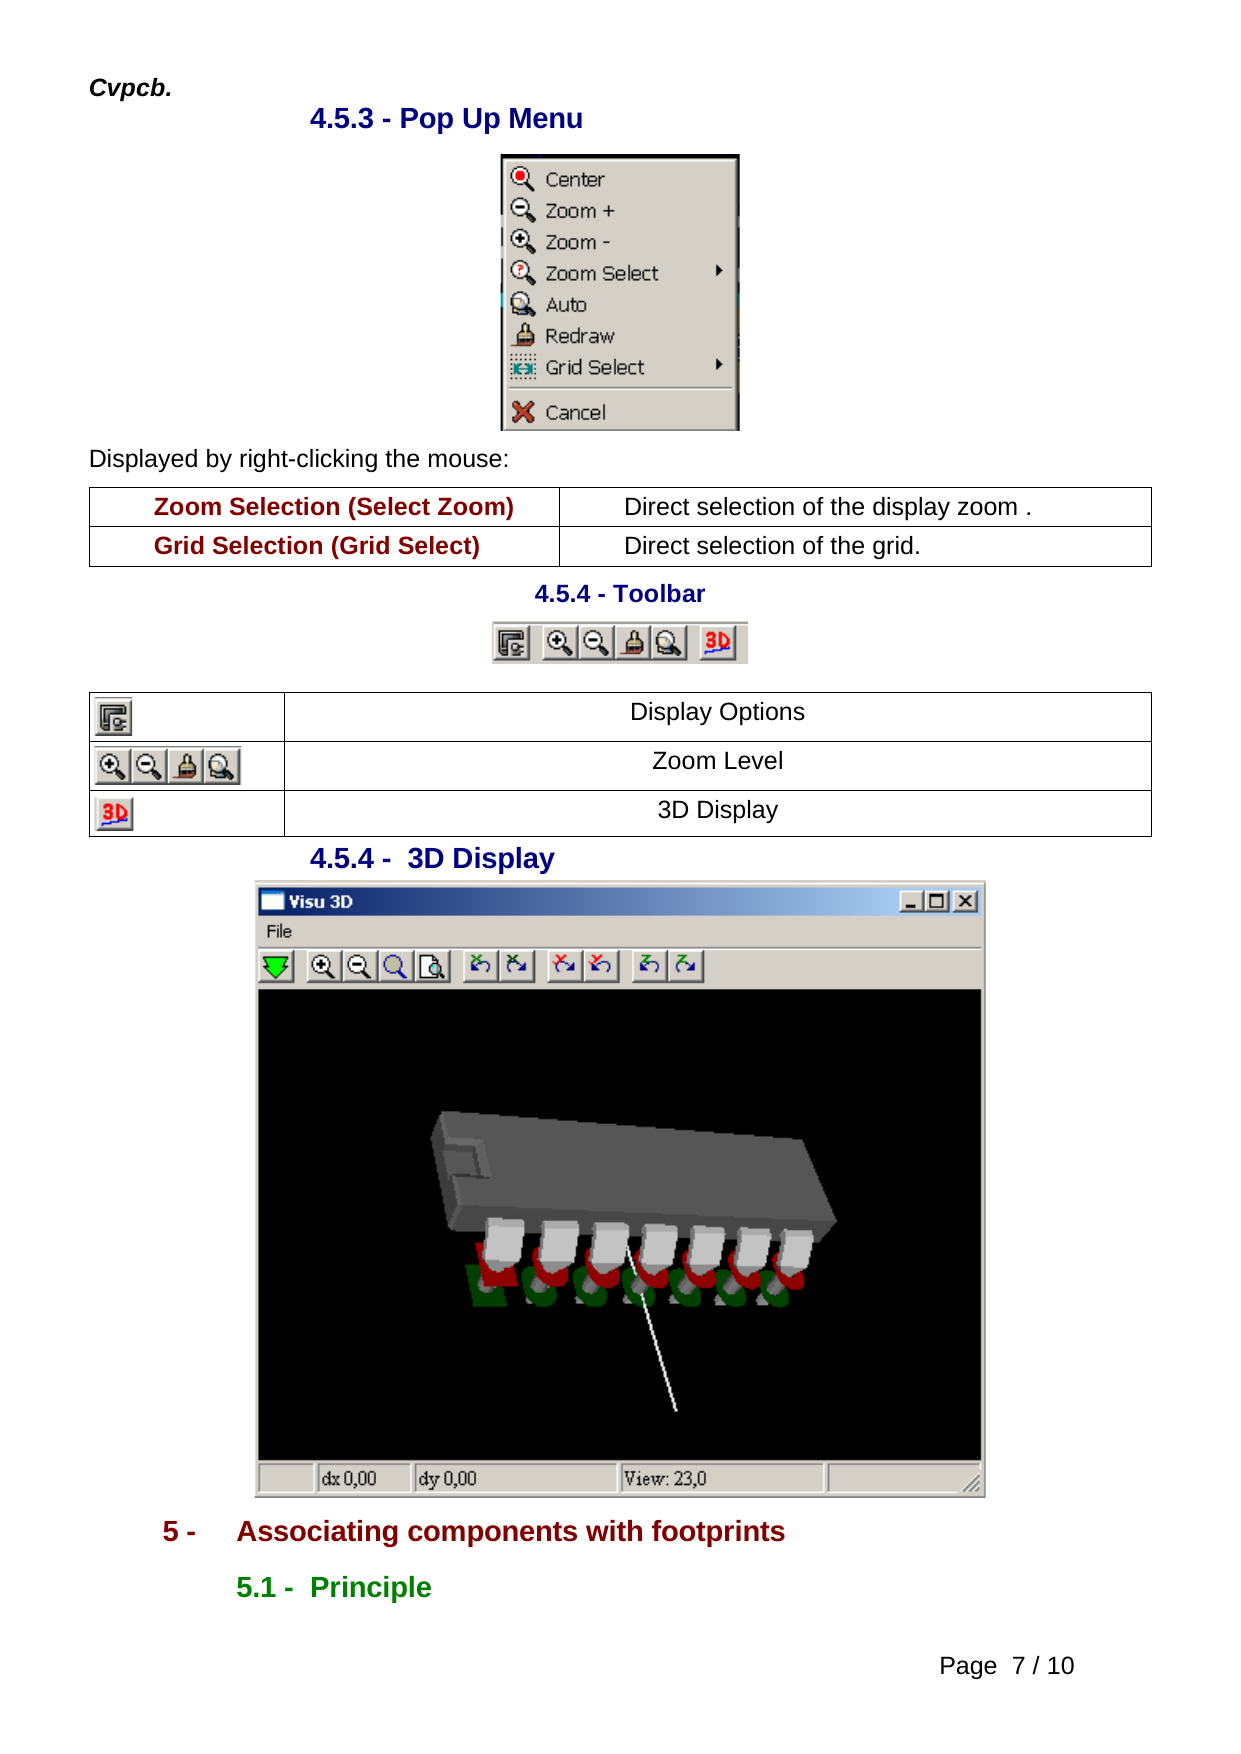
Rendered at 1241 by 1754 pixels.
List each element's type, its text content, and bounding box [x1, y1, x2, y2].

picture [94, 796, 134, 831]
table_cell Zoom Level [285, 742, 1151, 790]
table_cell Grid Selection (Grid Select) [90, 527, 559, 566]
table_cell [90, 791, 284, 836]
table_cell Direct selection of the grid. [560, 527, 1151, 566]
table_header Zoom Selection (Select Zoom) [90, 488, 559, 526]
subtitle Pop Up Menu [236, 102, 1152, 134]
table_cell 3D Display [285, 791, 1151, 836]
subtitle 3D Display [236, 842, 1152, 875]
table_header Display Options [285, 693, 1151, 741]
subtitle Associating components with footprints [88, 1515, 1152, 1548]
subtitle Principle [162, 1571, 1152, 1604]
picture [94, 746, 242, 785]
table_cell [90, 742, 284, 790]
text 4.5.4 - Toolbar [88, 580, 1152, 608]
picture [500, 154, 740, 431]
picture [254, 880, 986, 1498]
picture [94, 697, 133, 736]
table_header Direct selection of the display zoom . [560, 488, 1151, 526]
table_header [90, 693, 284, 741]
text Displayed by right-clicking the mouse: [88, 444, 1152, 473]
picture [492, 621, 749, 664]
